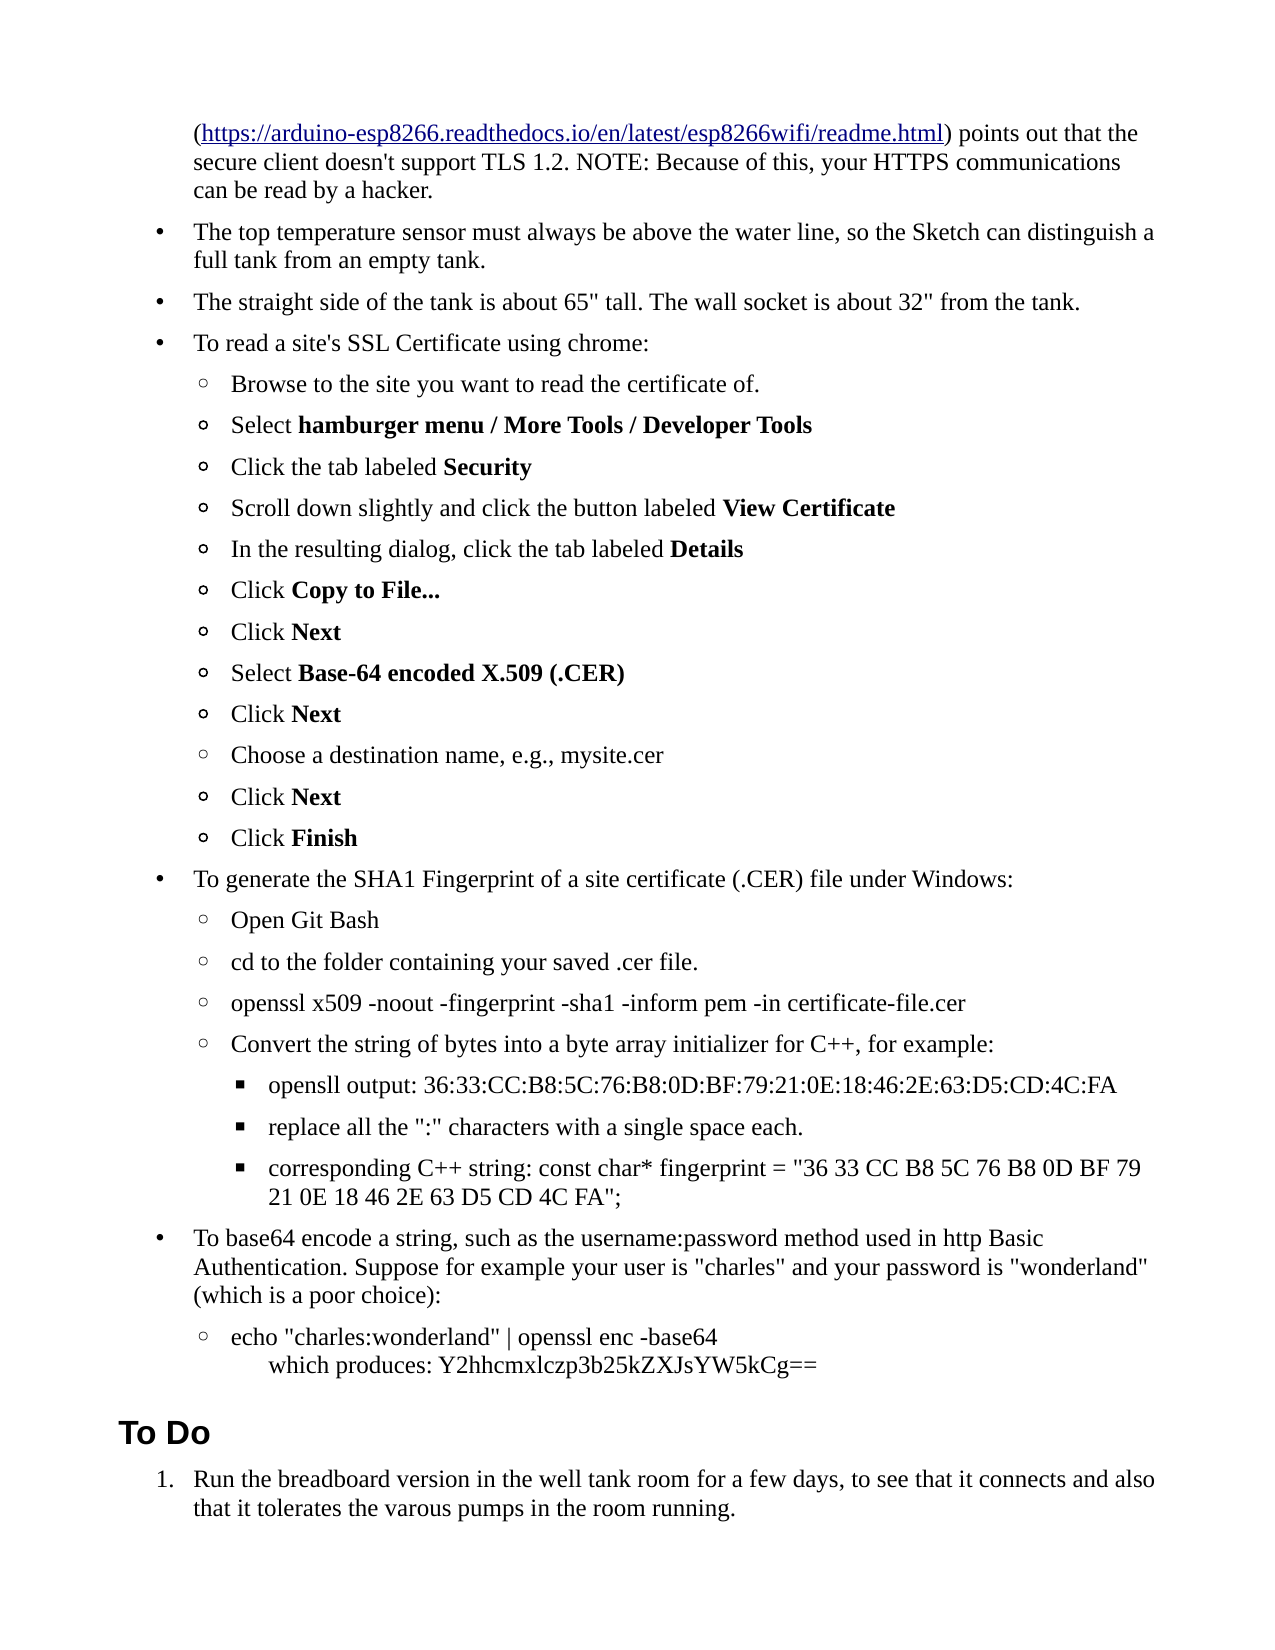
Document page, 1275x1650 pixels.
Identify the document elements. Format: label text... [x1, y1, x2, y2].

list Select Base-64 encoded X.509 (.CER) [193, 658, 1157, 687]
list To base64 encode a string, such as the username:password method used in http Basic Authentication. Suppose for example your user is "charles" and your password is "wonderland" (which is a poor choice): [156, 1223, 1157, 1309]
list Scroll down slightly and click the button labeled View Certificate [193, 493, 1157, 522]
list replace all the ":" characters with a single space each. [231, 1112, 1157, 1141]
list Choose a destination name, e.g., mysite.cer [193, 741, 1157, 769]
list To generate the SHA1 Fingerprint of a site certificate (.CER) file under Windows: [156, 864, 1157, 893]
list corresponding C++ string: const char* fingerprint = "36 33 CC B8 5C 76 B8 0D BF 79 21 0E 18 46 2E 63 D5 CD 4C FA"; [231, 1153, 1157, 1211]
list In the resulting dialog, click the tab labeled Details [193, 534, 1157, 563]
list Browse to the site you want to read the certificate of. [193, 369, 1157, 398]
list Click Next [193, 617, 1157, 646]
list The straight side of the tank is about 65" tall. The wall socket is about 32" from the tank. [156, 287, 1157, 316]
list The top temperature sensor must always be above the water line, so the Sketch can distinguish a full tank from an empty tank. [156, 217, 1157, 274]
list Click Copy to File... [193, 576, 1157, 604]
list Click Next [193, 699, 1157, 728]
list opensll output: 36:33:CC:B8:5C:76:B8:0D:BF:79:21:0E:18:46:2E:63:D5:CD:4C:FA [231, 1071, 1157, 1099]
list Select hamburger menu / More Tools / Developer Tools [193, 411, 1157, 439]
list Click the tab labeled Security [193, 452, 1157, 481]
list echo "charles:wonderland" | openssl enc -base64 which produces: Y2hhcmxlczp3b25kZXJsYW5kCg== [193, 1322, 1157, 1379]
list Convert the string of bytes into a byte array initializer for C++, for example: [193, 1029, 1157, 1058]
subtitle To Do [118, 1413, 1157, 1451]
list (https://arduino-esp8266.readthedocs.io/en/latest/esp8266wifi/readme.html) points out that the secure client doesn't support TLS 1.2. NOTE: Because of this, your HTTPS communications can be read by a hacker. [156, 118, 1157, 204]
list Click Next [193, 782, 1157, 811]
list Open Git Bash [193, 906, 1157, 934]
list cd to the folder containing your saved .cer file. [193, 947, 1157, 976]
list Click Finish [193, 823, 1157, 852]
list To read a site's SSL Certificate using chrome: [156, 328, 1157, 357]
list Run the breadboard version in the well tank room for a few days, to see that it connects and also that it tolerates the varous pumps in the room running. [156, 1464, 1157, 1521]
list openssl x509 -noout -fingerprint -sha1 -inform pem -in certificate-file.cer [193, 988, 1157, 1017]
